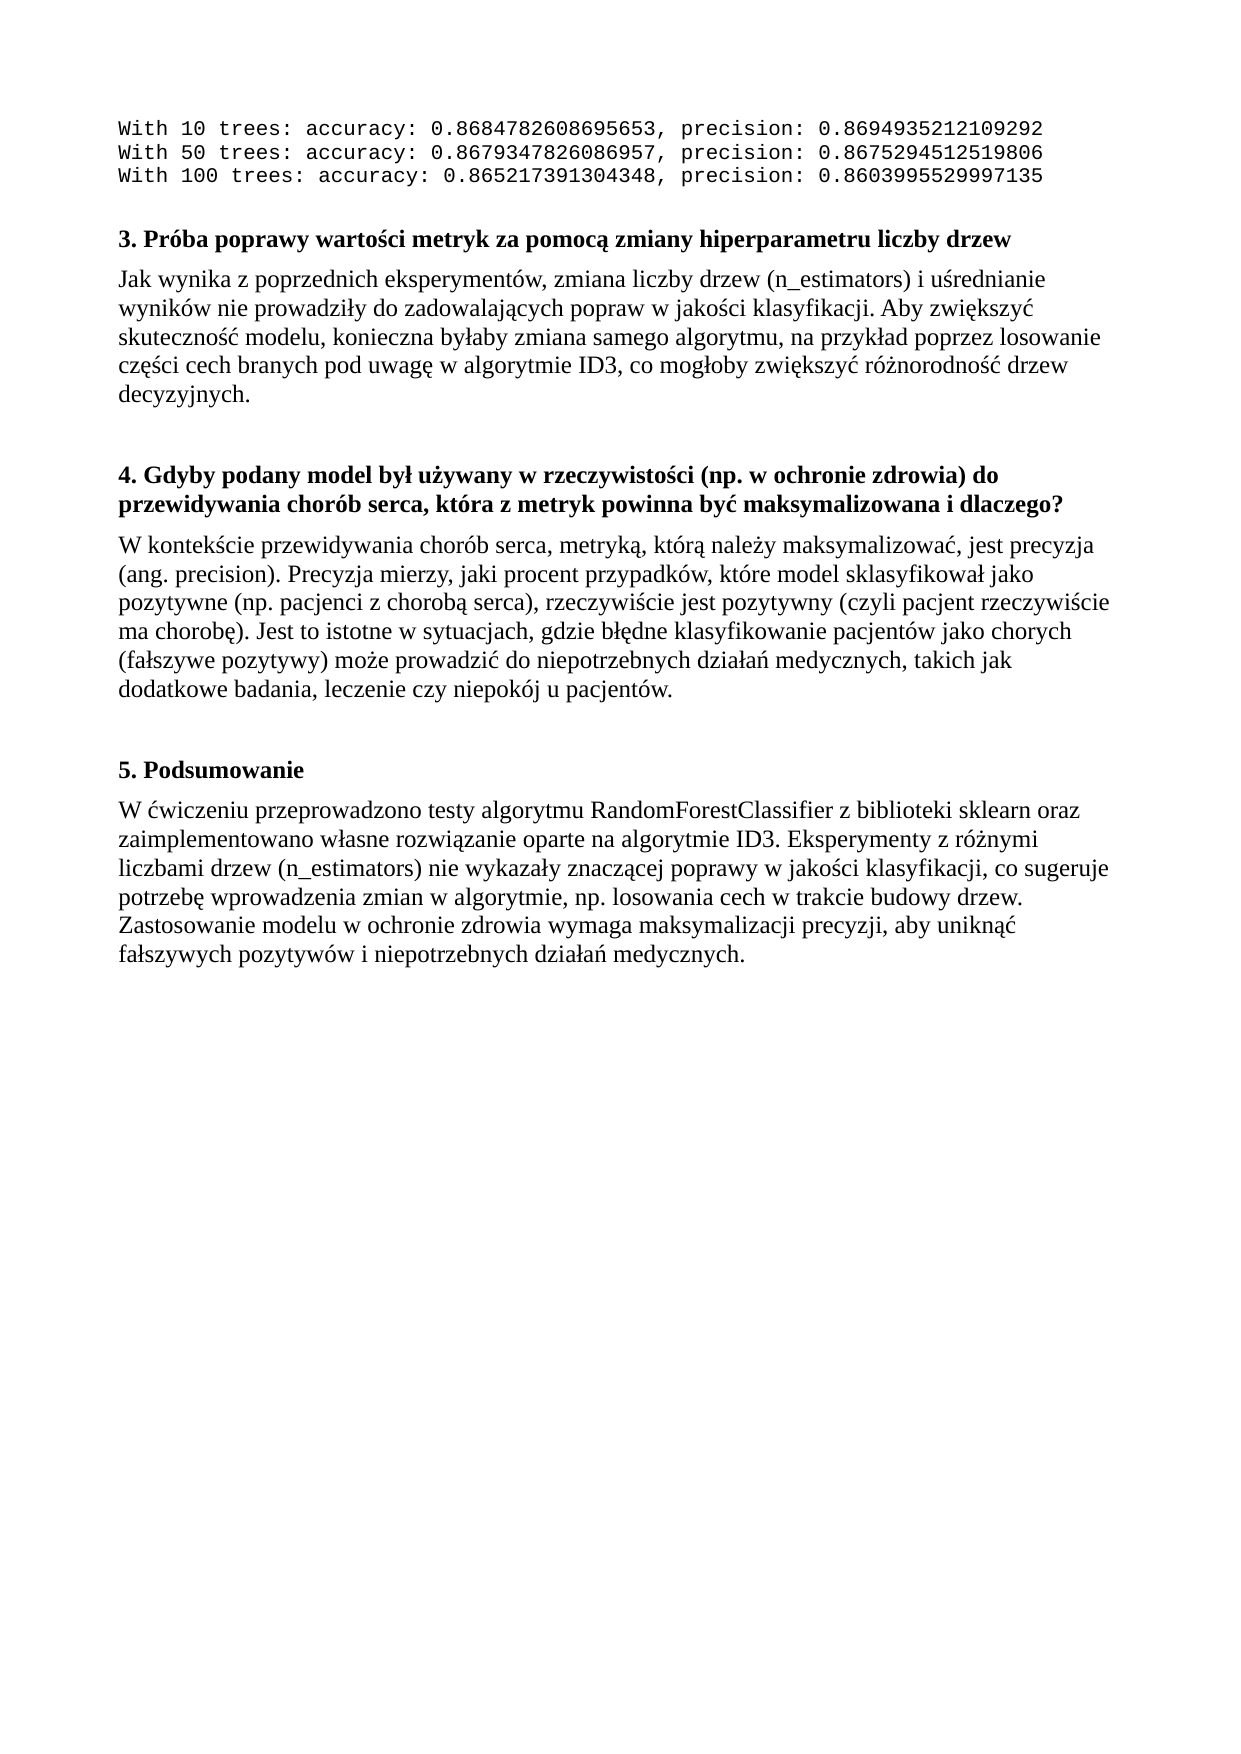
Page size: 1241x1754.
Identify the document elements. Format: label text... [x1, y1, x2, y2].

text Jak wynika z poprzednich eksperymentów, zmiana liczby drzew (n_estimators) i uśrednianie wyników nie prowadziły do zadowalających popraw w jakości klasyfikacji. Aby zwiększyć skuteczność modelu, konieczna byłaby zmiana samego algorytmu, na przykład poprzez losowanie części cech branych pod uwagę w algorytmie ID3, co mogłoby zwiększyć różnorodność drzew decyzyjnych. [118, 264, 1122, 408]
text W ćwiczeniu przeprowadzono testy algorytmu RandomForestClassifier z biblioteki sklearn oraz zaimplementowano własne rozwiązanie oparte na algorytmie ID3. Eksperymenty z różnymi liczbami drzew (n_estimators) nie wykazały znaczącej poprawy w jakości klasyfikacji, co sugeruje potrzebę wprowadzenia zmian w algorytmie, np. losowania cech w trakcie budowy drzew. Zastosowanie modelu w ochronie zdrowia wymaga maksymalizacji precyzji, aby uniknąć fałszywych pozytywów i niepotrzebnych działań medycznych. [118, 796, 1122, 968]
text With 100 trees: accuracy: 0.865217391304348, precision: 0.8603995529997135 [118, 165, 1122, 189]
text 3. Próba poprawy wartości metryk za pomocą zmiany hiperparametru liczby drzew [118, 224, 1122, 252]
text With 10 trees: accuracy: 0.8684782608695653, precision: 0.8694935212109292 [118, 118, 1122, 142]
text W kontekście przewidywania chorób serca, metryką, którą należy maksymalizować, jest precyzja (ang. precision). Precyzja mierzy, jaki procent przypadków, które model sklasyfikował jako pozytywne (np. pacjenci z chorobą serca), rzeczywiście jest pozytywny (czyli pacjent rzeczywiście ma chorobę). Jest to istotne w sytuacjach, gdzie błędne klasyfikowanie pacjentów jako chorych (fałszywe pozytywy) może prowadzić do niepotrzebnych działań medycznych, takich jak dodatkowe badania, leczenie czy niepokój u pacjentów. [118, 530, 1122, 702]
text 4. Gdyby podany model był używany w rzeczywistości (np. w ochronie zdrowia) do przewidywania chorób serca, która z metryk powinna być maksymalizowana i dlaczego? [118, 461, 1122, 518]
text 5. Podsumowanie [118, 755, 1122, 784]
text With 50 trees: accuracy: 0.8679347826086957, precision: 0.8675294512519806 [118, 142, 1122, 165]
